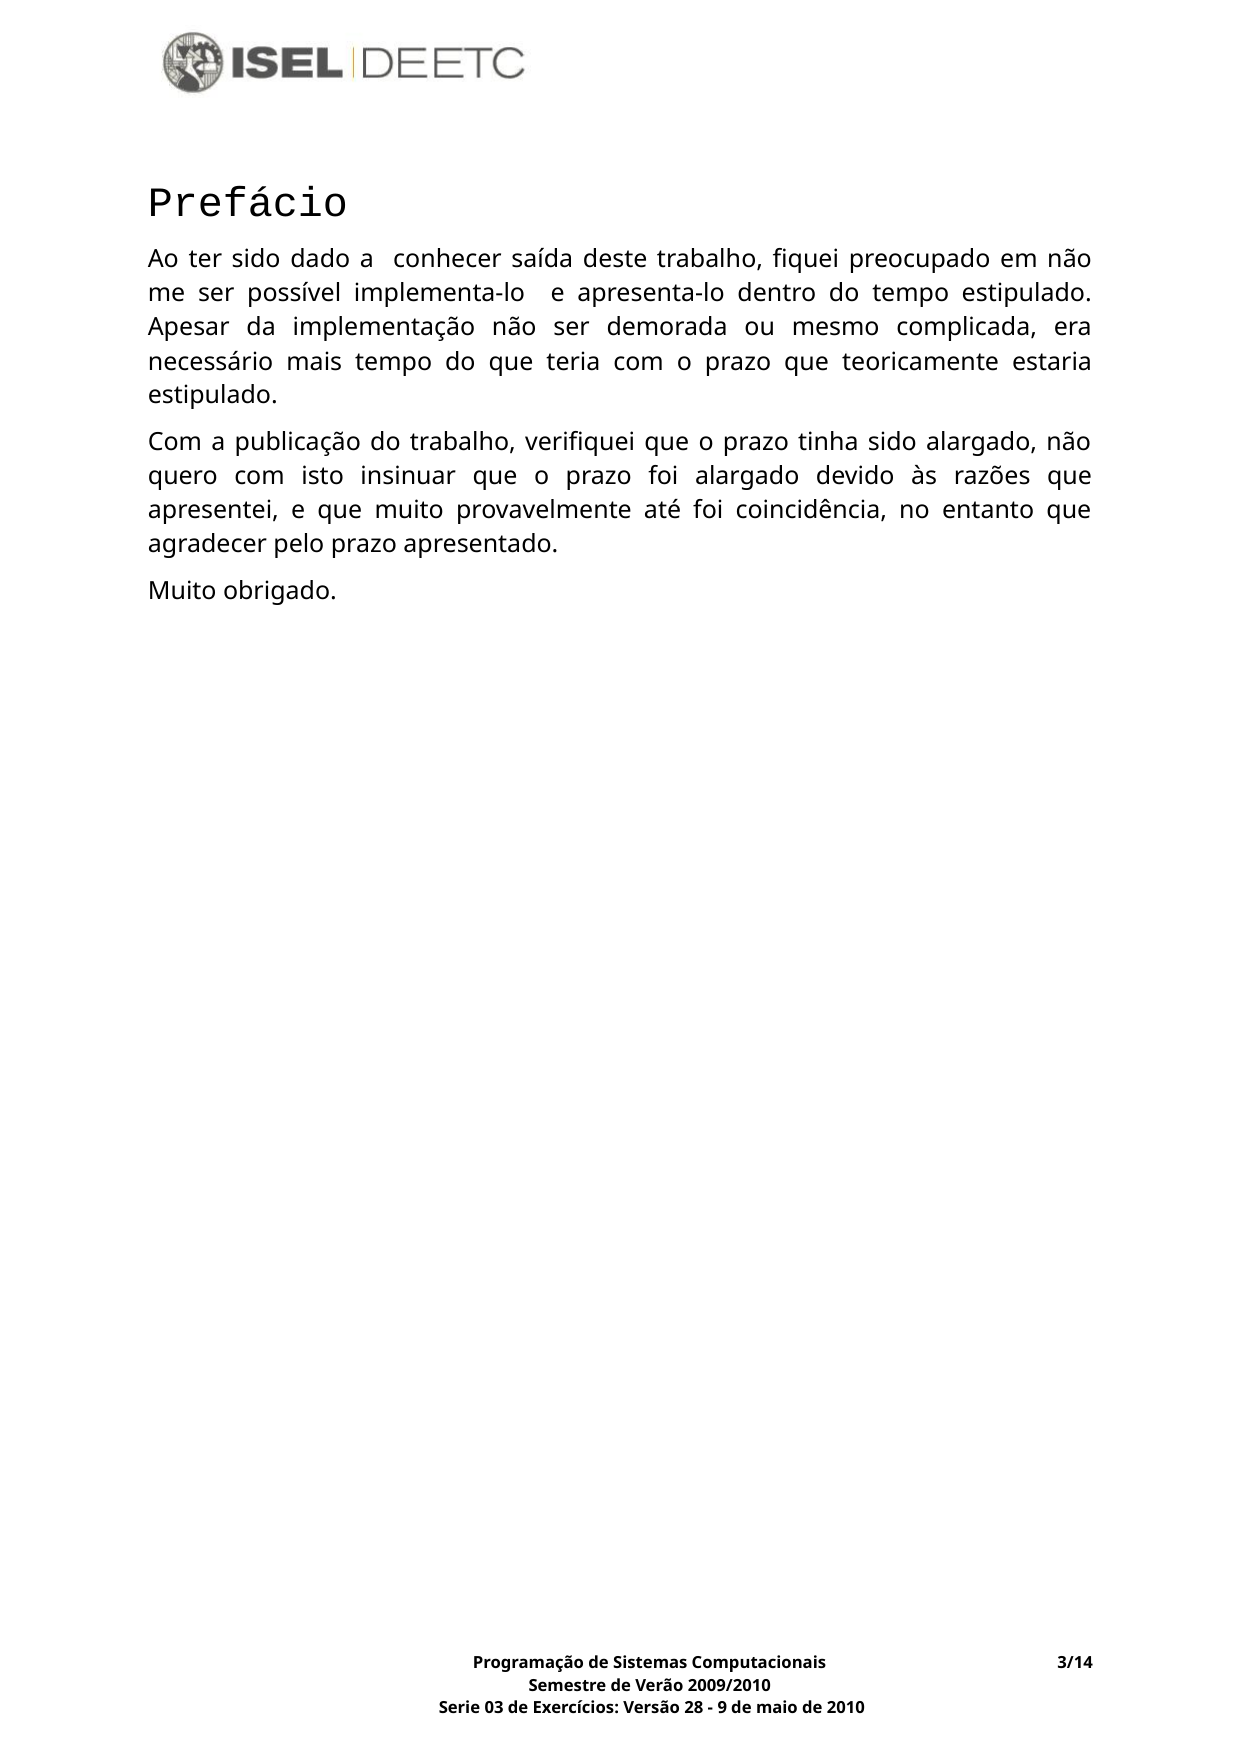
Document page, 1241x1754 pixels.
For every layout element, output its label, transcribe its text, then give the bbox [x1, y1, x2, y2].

subtitle Prefácio [148, 181, 1093, 228]
text Muito obrigado. [148, 572, 1093, 607]
text Com a publicação do trabalho, verifiquei que o prazo tinha sido alargado, não quero com isto insinuar que o prazo foi alargado devido às razões que apresentei, e que muito provavelmente até foi coincidência, no entanto que agradecer pelo prazo apresentado. [148, 424, 1093, 560]
text Ao ter sido dado a conhecer saída deste trabalho, fiquei preocupado em não me ser possível implementa-lo e apresenta-lo dentro do tempo estipulado. Apesar da implementação não ser demorada ou mesmo complicada, era necessário mais tempo do que teria com o prazo que teoricamente estaria estipulado. [148, 241, 1093, 411]
picture [153, 17, 555, 118]
